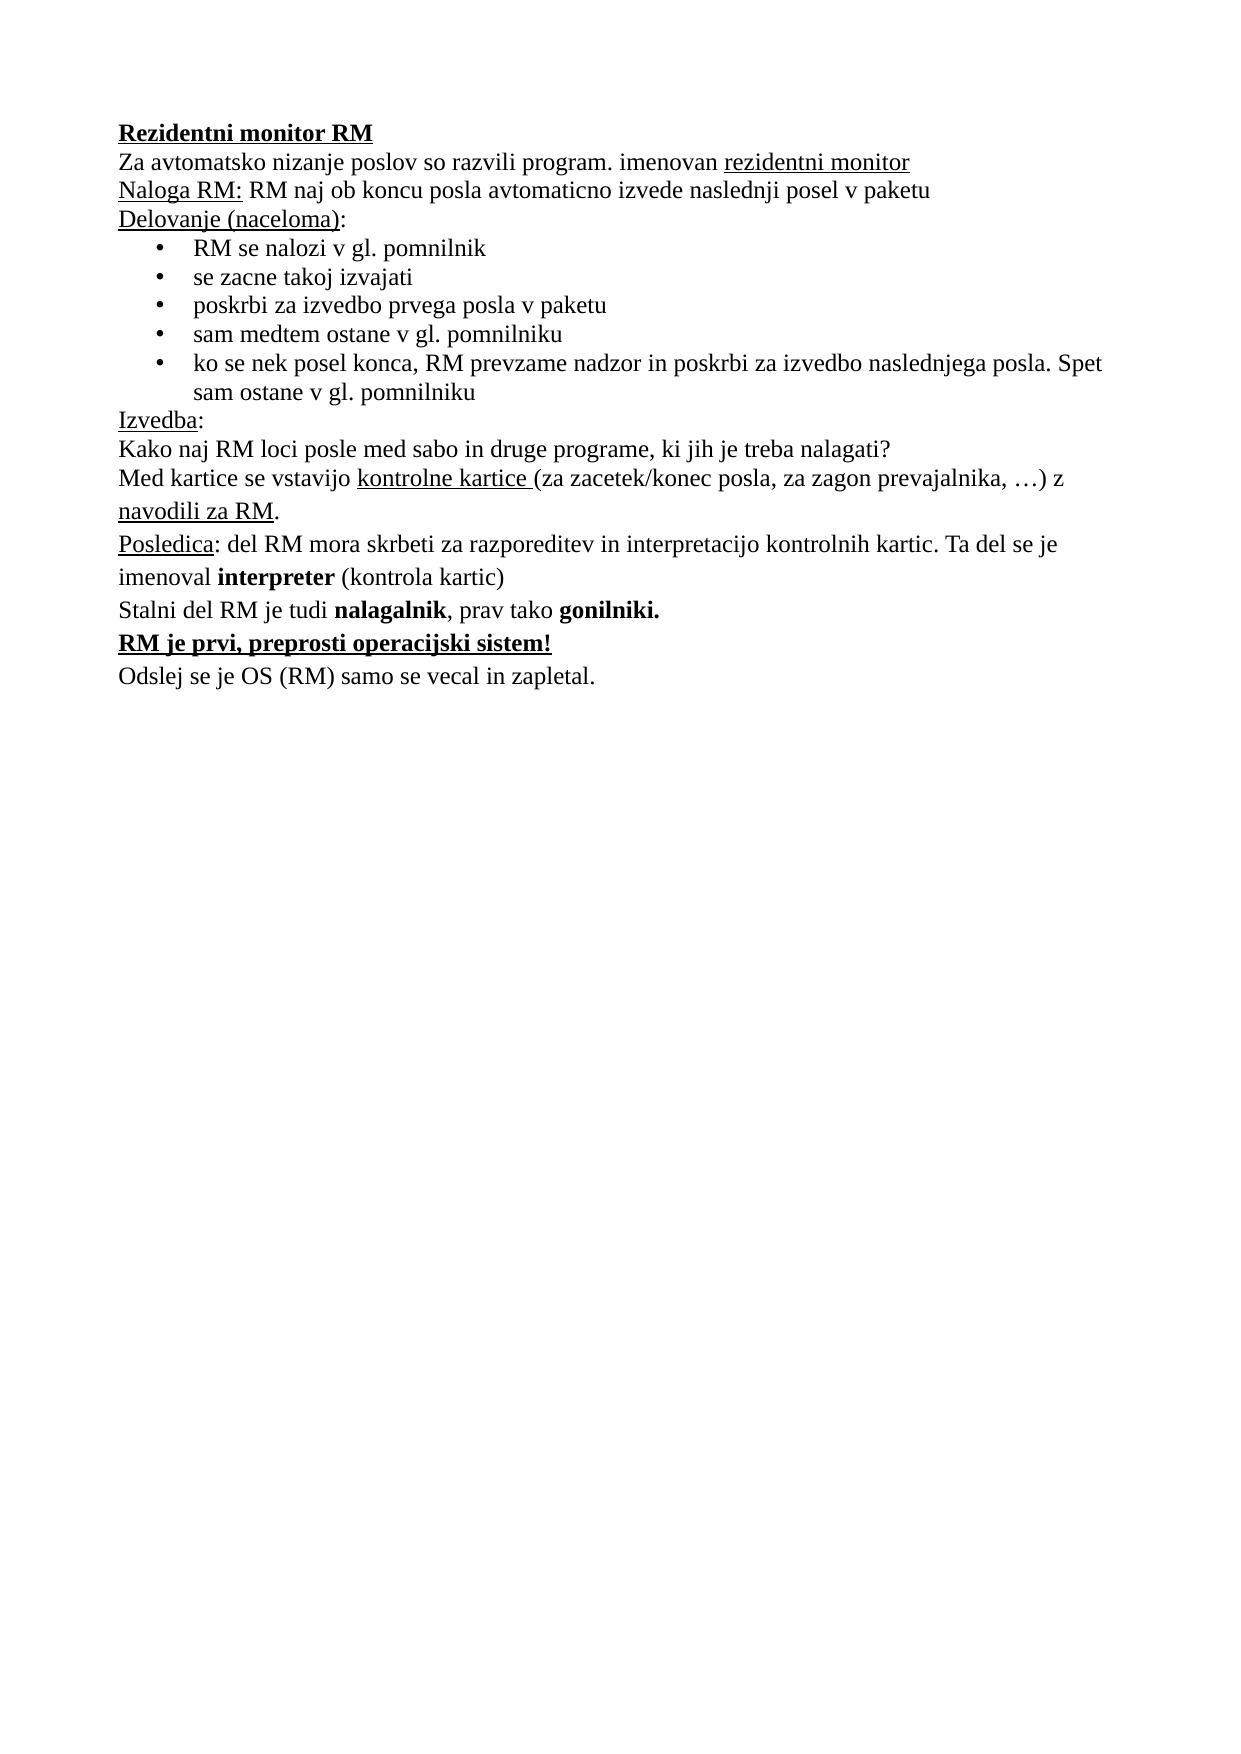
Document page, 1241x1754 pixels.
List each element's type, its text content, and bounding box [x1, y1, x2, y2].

text Med kartice se vstavijo kontrolne kartice (za zacetek/konec posla, za zagon prevajalnika, …) z [118, 463, 1122, 492]
list sam medtem ostane v gl. pomnilniku [156, 319, 1122, 348]
text Odslej se je OS (RM) samo se vecal in zapletal. [118, 661, 1122, 690]
text RM je prvi, preprosti operacijski sistem! [118, 628, 1122, 657]
text Rezidentni monitor RM [118, 118, 1122, 147]
text navodili za RM. [118, 496, 1122, 525]
list ko se nek posel konca, RM prevzame nadzor in poskrbi za izvedbo naslednjega posla. Spet sam ostane v gl. pomnilniku [156, 348, 1122, 406]
text Kako naj RM loci posle med sabo in druge programe, ki jih je treba nalagati? [118, 434, 1122, 463]
text Za avtomatsko nizanje poslov so razvili program. imenovan rezidentni monitor [118, 147, 1122, 176]
list poskrbi za izvedbo prvega posla v paketu [156, 291, 1122, 319]
text Stalni del RM je tudi nalagalnik, prav tako gonilniki. [118, 595, 1122, 624]
text Delovanje (naceloma): [118, 204, 1122, 233]
text Naloga RM: RM naj ob koncu posla avtomaticno izvede naslednji posel v paketu [118, 176, 1122, 204]
list se zacne takoj izvajati [156, 262, 1122, 291]
text Izvedba: [118, 406, 1122, 434]
text Posledica: del RM mora skrbeti za razporeditev in interpretacijo kontrolnih kartic. Ta del se je imenoval interpreter (kontrola kartic) [118, 529, 1122, 591]
list RM se nalozi v gl. pomnilnik [156, 233, 1122, 262]
